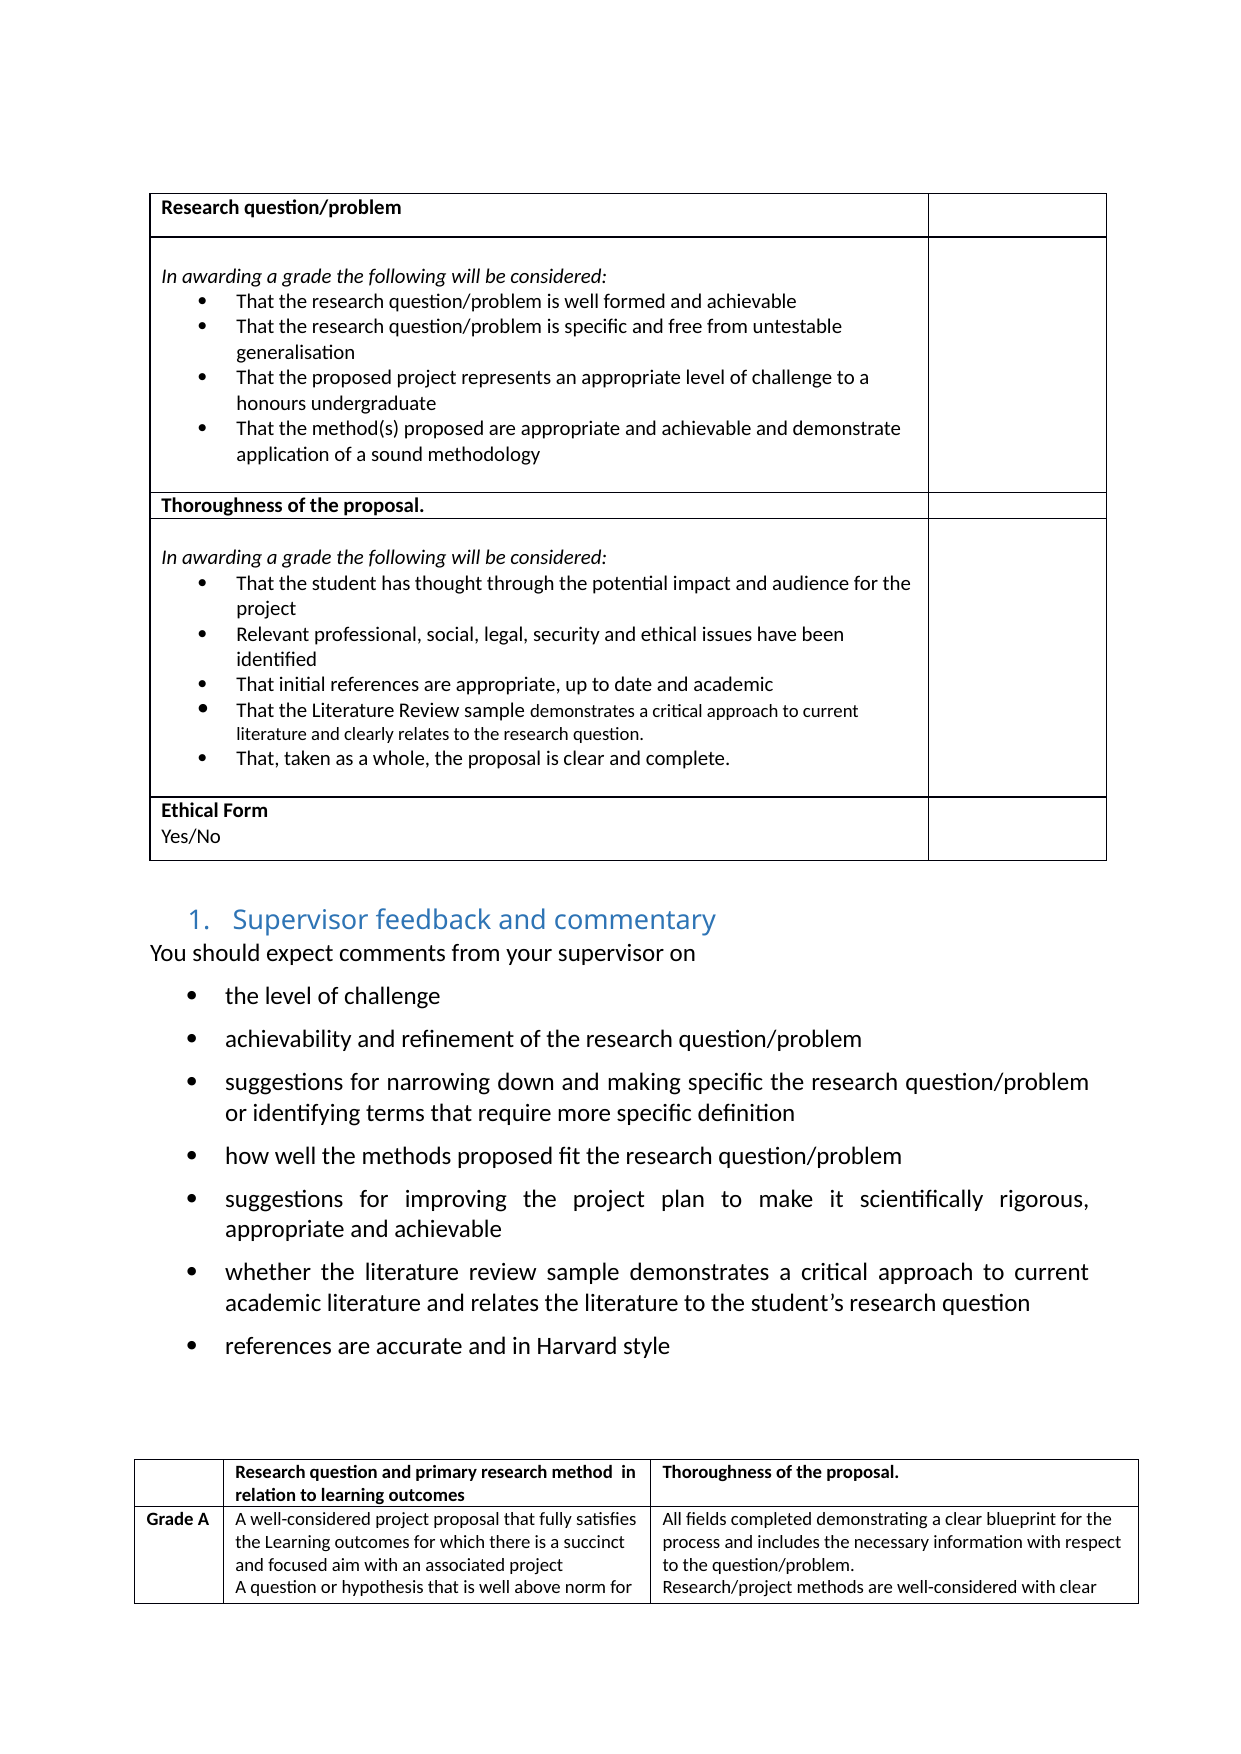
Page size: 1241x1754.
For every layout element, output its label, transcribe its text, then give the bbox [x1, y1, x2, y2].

list how well the methods proposed fit the research question/problem [187, 1140, 1090, 1170]
list suggestions for narrowing down and making specific the research question/problem or identifying terms that require more specific definition [187, 1066, 1090, 1127]
table_cell [929, 238, 1106, 492]
table_header Research question/problem [151, 194, 928, 236]
table_cell Grade A [135, 1507, 223, 1603]
table_cell [929, 493, 1106, 518]
list suggestions for improving the project plan to make it scientifically rigorous, appropriate and achievable [187, 1183, 1090, 1244]
table_cell A well-considered project proposal that fully satisfies the Learning outcomes for which there is a succinct and focused aim with an associated project A question or hypothesis that is well above norm for [224, 1507, 650, 1603]
list the level of challenge [187, 980, 1090, 1011]
table_header [929, 194, 1106, 236]
table_cell Ethical Form Yes/No [151, 798, 928, 860]
table_cell Thoroughness of the proposal. [151, 493, 928, 518]
list whether the literature review sample demonstrates a critical approach to current academic literature and relates the literature to the student’s research question [187, 1256, 1090, 1317]
table_cell In awarding a grade the following will be considered: That the student has thought through the potential impact and audience for the project Relevant professional, social, legal, security and ethical issues have been identified That initial references are appropriate, up to date and academic That the Literature Review sample demonstrates a critical approach to current literature and clearly relates to the research question. That, taken as a whole, the proposal is clear and complete. [151, 519, 928, 796]
table_header [135, 1460, 223, 1506]
list references are accurate and in Harvard style [187, 1330, 1090, 1361]
table_cell [929, 519, 1106, 796]
list achievability and refinement of the research question/problem [187, 1023, 1090, 1054]
table_header Research question and primary research method in relation to learning outcomes [224, 1460, 650, 1506]
text You should expect comments from your supervisor on [150, 937, 1090, 968]
table_header Thoroughness of the proposal. [651, 1460, 1138, 1506]
table_cell In awarding a grade the following will be considered: That the research question/problem is well formed and achievable That the research question/problem is specific and free from untestable generalisation That the proposed project represents an appropriate level of challenge to a honours undergraduate That the method(s) proposed are appropriate and achievable and demonstrate application of a sound methodology [151, 238, 928, 492]
subtitle Supervisor feedback and commentary [187, 900, 1090, 937]
table_cell All fields completed demonstrating a clear blueprint for the process and includes the necessary information with respect to the question/problem. Research/project methods are well-considered with clear [651, 1507, 1138, 1603]
table_cell [929, 798, 1106, 860]
